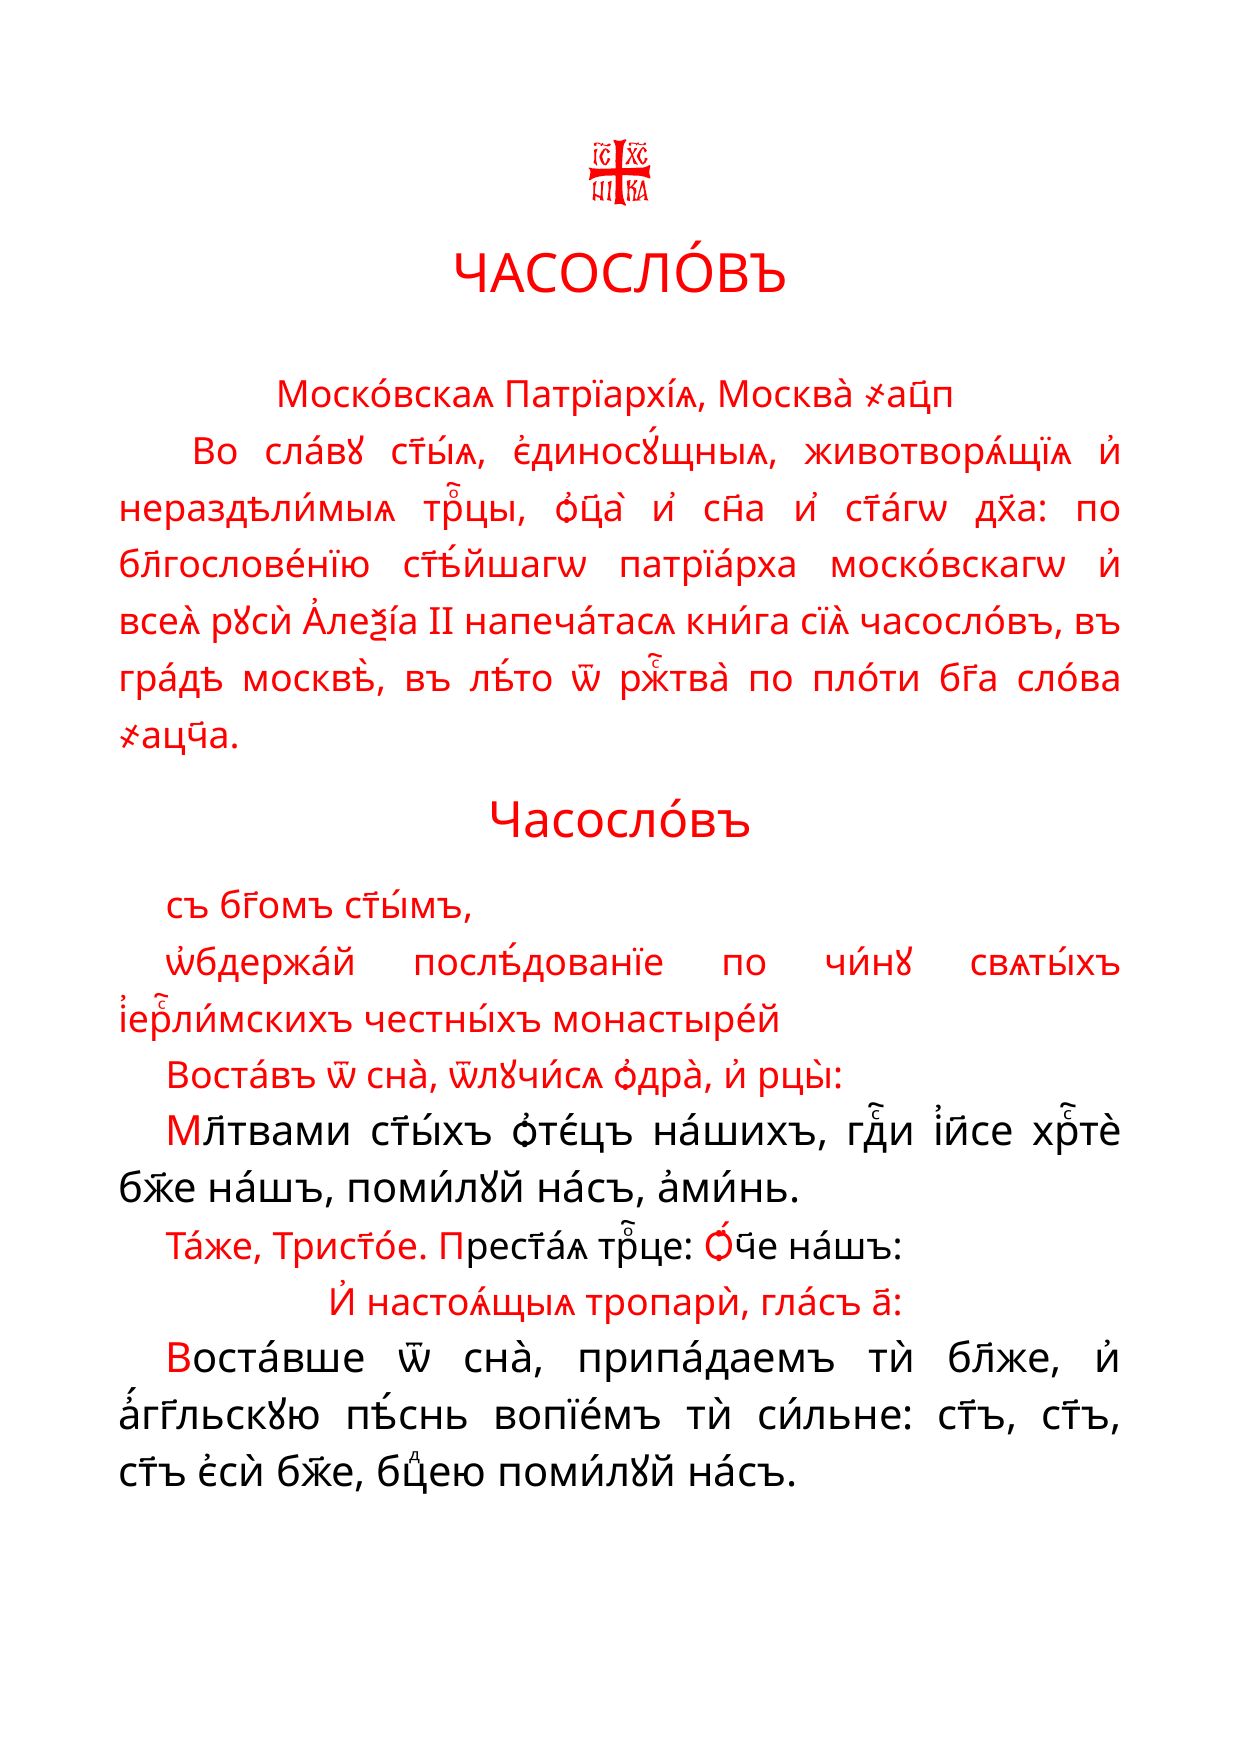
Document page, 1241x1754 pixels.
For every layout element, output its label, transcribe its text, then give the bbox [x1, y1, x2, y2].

text Та́же, Трист҃о́е. Прест҃а́ѧ трⷪ҇це: Ѻ҆́ч҃е на́шъ: [118, 1214, 1122, 1270]
subtitle Часосло́въ [118, 784, 1122, 852]
text Воста́въ ѿ сна̀, ѿлꙋчи́сѧ ѻ҆дра̀, и҆ рцы̀: [118, 1043, 1122, 1100]
text Во сла́вꙋ ст҃ы́ѧ, є҆диносꙋ́щныѧ, животворѧ́щїѧ и҆ нераздѣли́мыѧ трⷪ҇цы, ѻ҆ц҃а̀ и҆ сн҃а и҆ ст҃а́гѡ дх҃а: по бл҃гослове́нїю ст҃ѣ́йшагѡ патрїа́рха моско́вскагѡ и҆ всеѧ̀ рꙋсѝ А҆леѯі́а ІІ напеча́тасѧ кни́га сїѧ̀ часосло́въ, въ гра́дѣ москвѣ̀, въ лѣ́то ѿ ржⷭ҇тва̀ по пло́ти бг҃а сло́ва ҂ацч҃а. [118, 418, 1122, 759]
text ѡ҆бдержа́й послѣ́дованїе по чи́нꙋ свѧты́хъ і҆ерⷭ҇ли́мскихъ честны́хъ монастыре́й [118, 929, 1122, 1043]
text Воста́вше ѿ сна̀, припа́даемъ тѝ бл҃же, и҆ а҆́гг҃льскꙋю пѣ́снь вопїе́мъ тѝ си́льне: ст҃ъ, ст҃ъ, ст҃ъ є҆сѝ бж҃е, бцⷣею поми́лꙋй на́съ. [118, 1327, 1122, 1498]
text Моско́вскаѧ Патрїархі́ѧ, Москва̀ ҂ац҃п [118, 320, 1122, 418]
title ЧАСОСЛО́ВЪ [118, 234, 1122, 308]
text И҆ настоѧ́щыѧ тропарѝ, гла́съ а҃: [118, 1270, 1122, 1327]
text съ бг҃омъ ст҃ы́мъ, [118, 865, 1122, 929]
text Мл҃твами ст҃ы́хъ ѻ҆тє́цъ на́шихъ, гдⷭ҇и і҆и҃се хрⷭ҇тѐ бж҃е на́шъ, поми́лꙋй на́съ, а҆ми́нь. [118, 1100, 1122, 1214]
